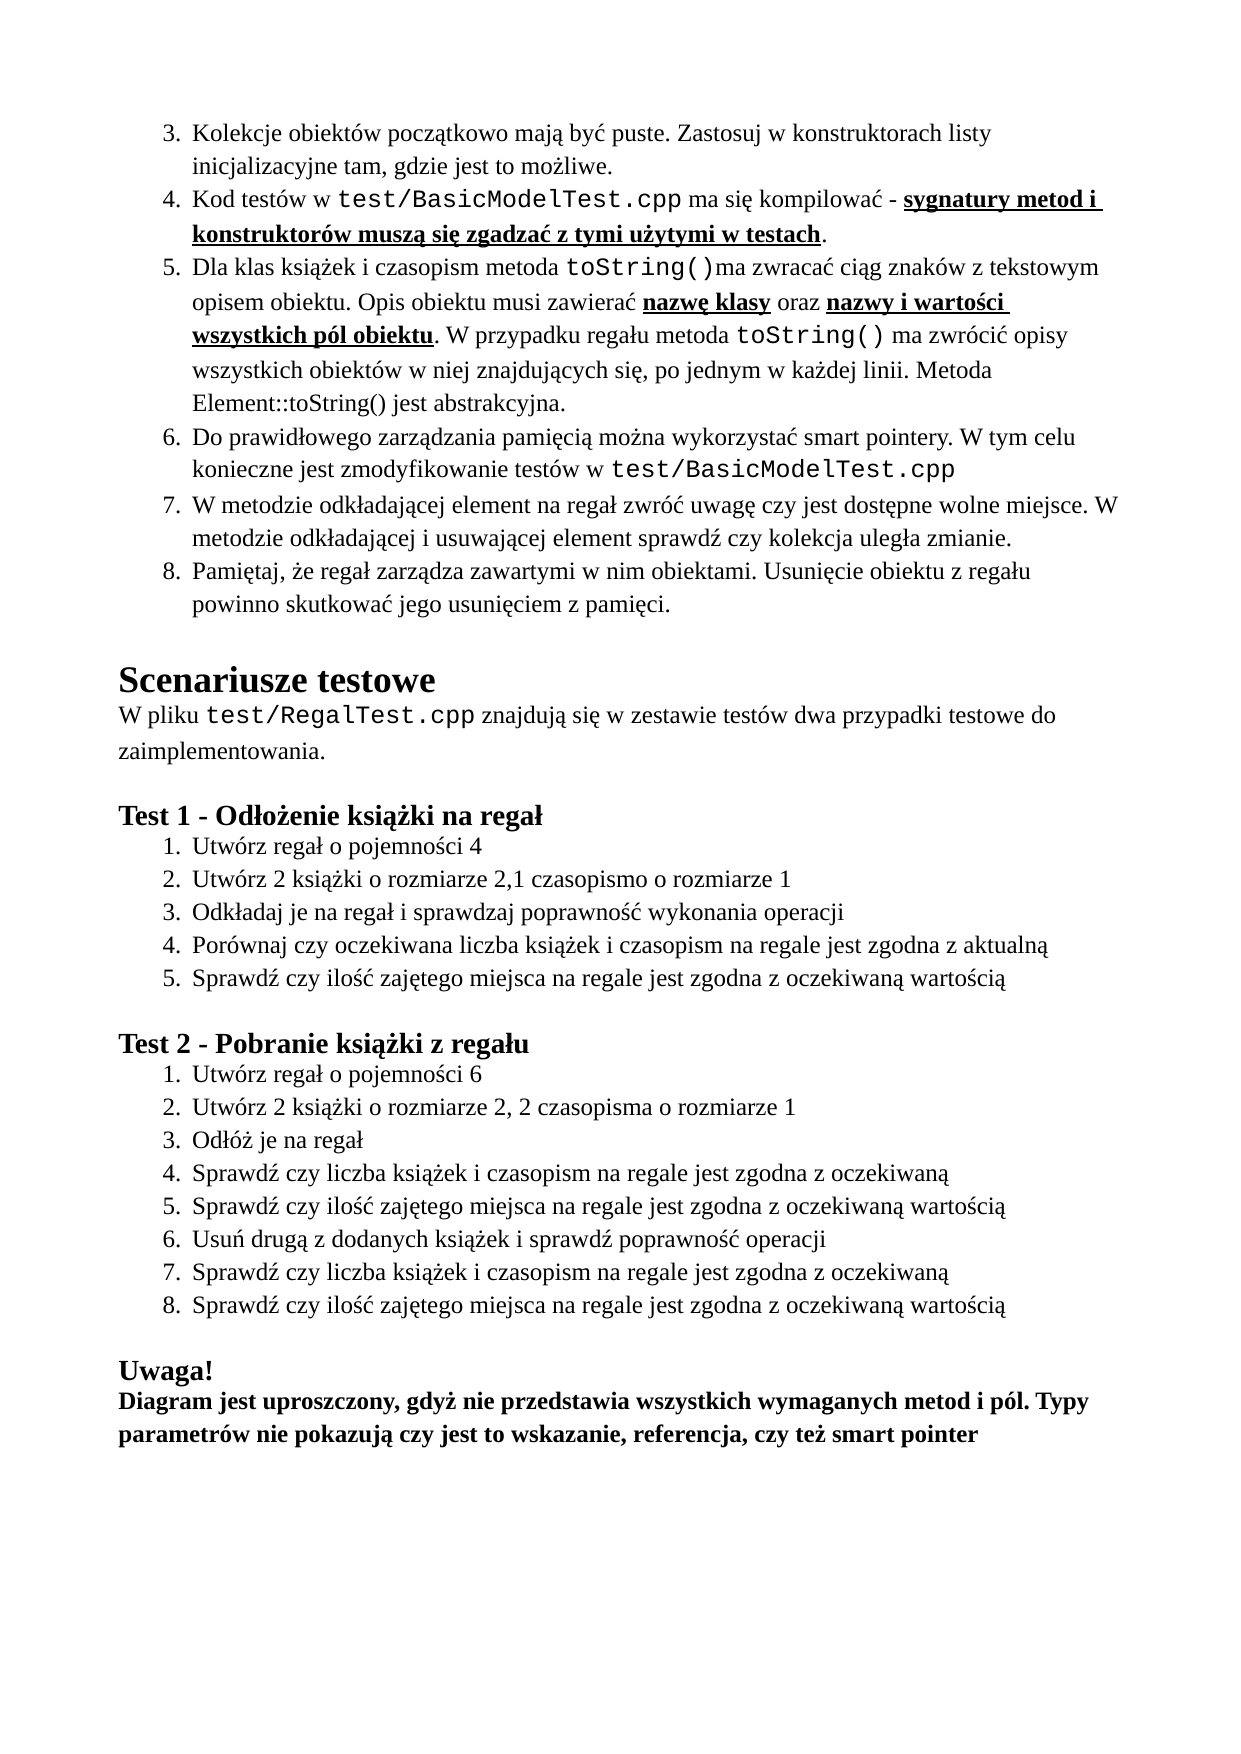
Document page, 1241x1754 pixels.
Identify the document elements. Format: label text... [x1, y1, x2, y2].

list W metodzie odkładającej element na regał zwróć uwagę czy jest dostępne wolne miejsce. W metodzie odkładającej i usuwającej element sprawdź czy kolekcja uległa zmianie. [162, 490, 1122, 552]
list Dla klas książek i czasopism metoda toString()ma zwracać ciąg znaków z tekstowym opisem obiektu. Opis obiektu musi zawierać nazwę klasy oraz nazwy i wartości wszystkich pól obiektu. W przypadku regału metoda toString() ma zwrócić opisy wszystkich obiektów w niej znajdujących się, po jednym w każdej linii. Metoda Element::toString() jest abstrakcyjna. [162, 252, 1122, 417]
text W pliku test/RegalTest.cpp znajdują się w zestawie testów dwa przypadki testowe do zaimplementowania. [118, 701, 1122, 764]
list Sprawdź czy liczba książek i czasopism na regale jest zgodna z oczekiwaną [162, 1158, 1122, 1187]
list Utwórz 2 książki o rozmiarze 2, 2 czasopisma o rozmiarze 1 [162, 1092, 1122, 1121]
list Sprawdź czy ilość zajętego miejsca na regale jest zgodna z oczekiwaną wartością [162, 1290, 1122, 1319]
subtitle Scenariusze testowe [118, 657, 1122, 701]
list Utwórz 2 książki o rozmiarze 2,1 czasopismo o rozmiarze 1 [162, 864, 1122, 893]
list Kolekcje obiektów początkowo mają być puste. Zastosuj w konstruktorach listy inicjalizacyjne tam, gdzie jest to możliwe. [162, 118, 1122, 180]
list Sprawdź czy ilość zajętego miejsca na regale jest zgodna z oczekiwaną wartością [162, 1191, 1122, 1220]
list Kod testów w test/BasicModelTest.cpp ma się kompilować - sygnatury metod i konstruktorów muszą się zgadzać z tymi użytymi w testach. [162, 184, 1122, 248]
list Odkładaj je na regał i sprawdzaj poprawność wykonania operacji [162, 897, 1122, 926]
list Do prawidłowego zarządzania pamięcią można wykorzystać smart pointery. W tym celu konieczne jest zmodyfikowanie testów w test/BasicModelTest.cpp [162, 422, 1122, 485]
list Odłóż je na regał [162, 1125, 1122, 1154]
list Utwórz regał o pojemności 4 [162, 831, 1122, 860]
list Sprawdź czy liczba książek i czasopism na regale jest zgodna z oczekiwaną [162, 1257, 1122, 1286]
text Diagram jest uproszczony, gdyż nie przedstawia wszystkich wymaganych metod i pól. Typy parametrów nie pokazują czy jest to wskazanie, referencja, czy też smart pointer [118, 1386, 1122, 1448]
subtitle Test 1 - Odłożenie książki na regał [118, 798, 1122, 831]
subtitle Uwaga! [118, 1353, 1122, 1386]
list Utwórz regał o pojemności 6 [162, 1059, 1122, 1088]
subtitle Test 2 - Pobranie książki z regału [118, 1026, 1122, 1059]
list Porównaj czy oczekiwana liczba książek i czasopism na regale jest zgodna z aktualną [162, 931, 1122, 959]
list Pamiętaj, że regał zarządza zawartymi w nim obiektami. Usunięcie obiektu z regału powinno skutkować jego usunięciem z pamięci. [162, 556, 1122, 618]
list Sprawdź czy ilość zajętego miejsca na regale jest zgodna z oczekiwaną wartością [162, 963, 1122, 992]
list Usuń drugą z dodanych książek i sprawdź poprawność operacji [162, 1224, 1122, 1253]
